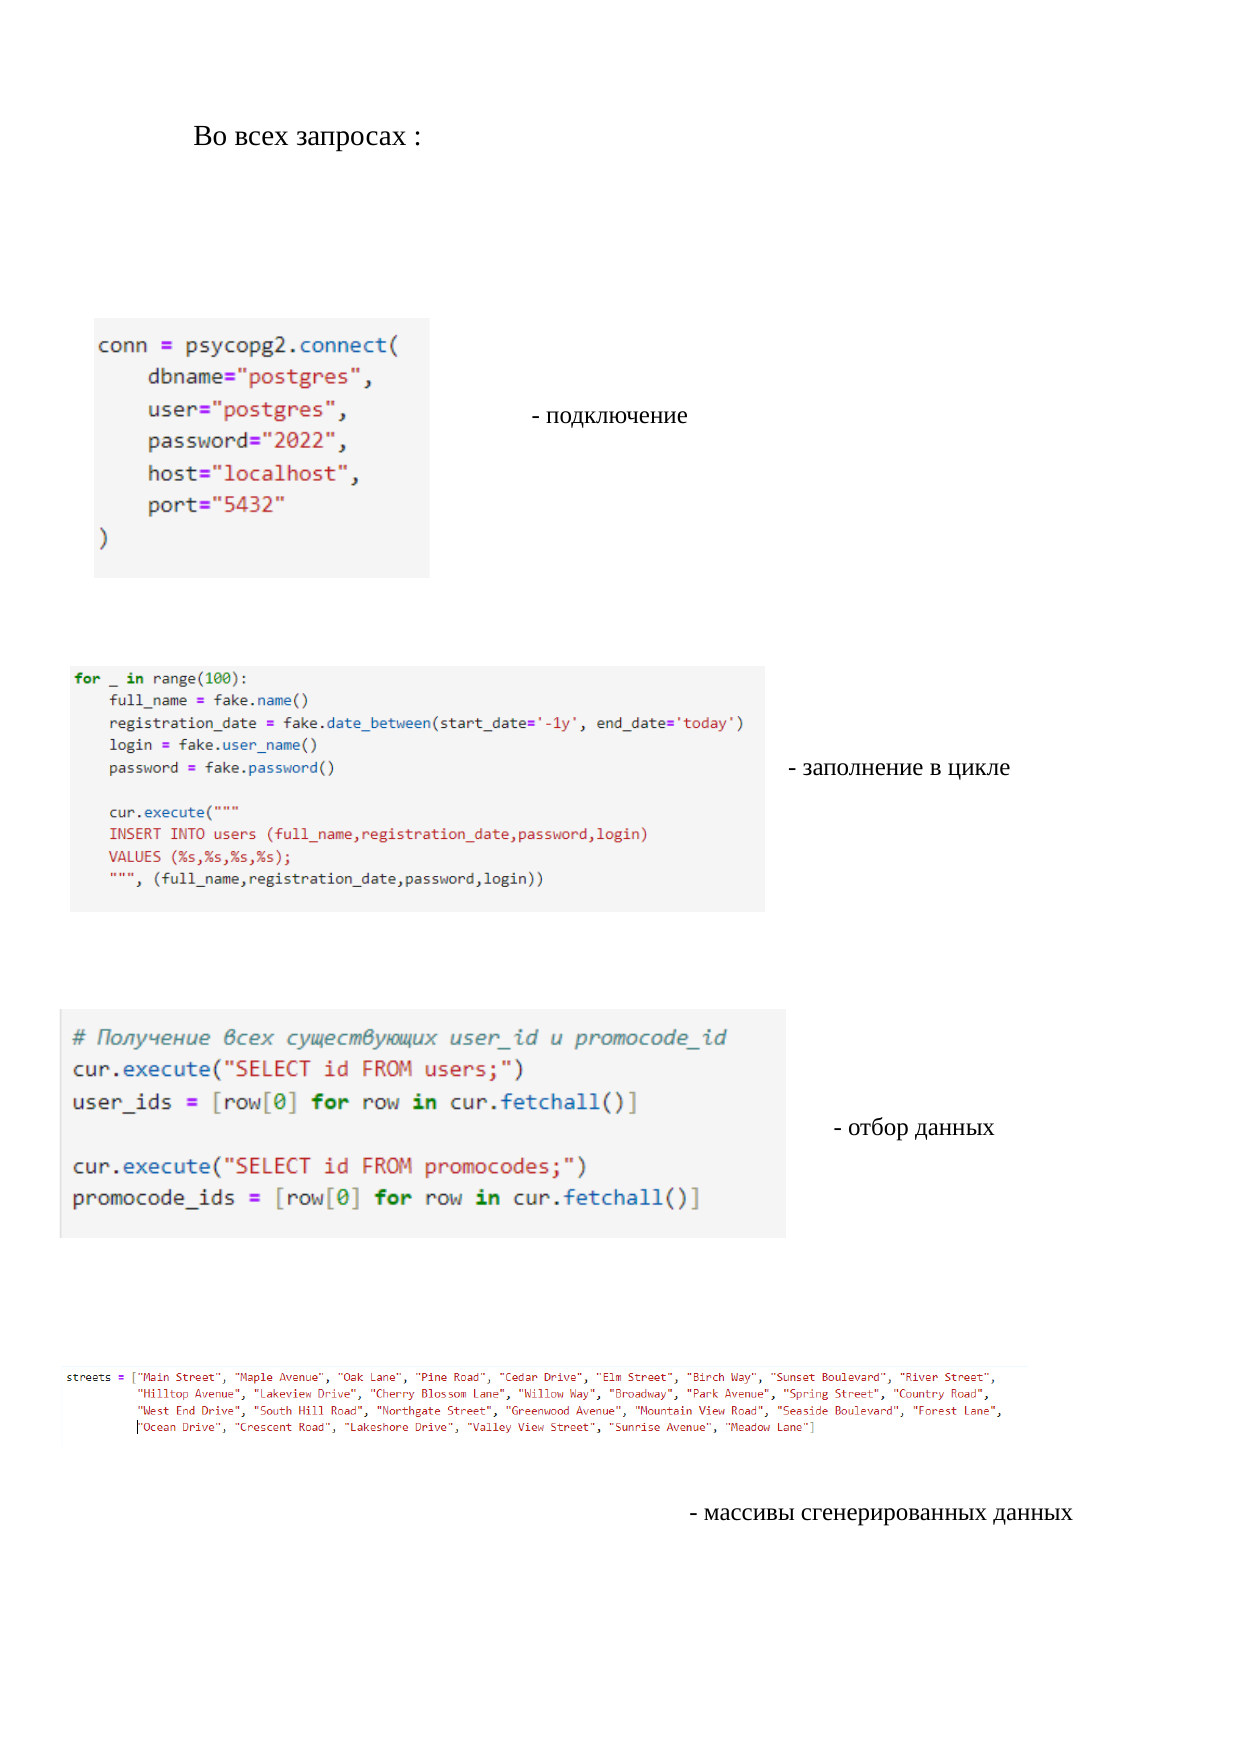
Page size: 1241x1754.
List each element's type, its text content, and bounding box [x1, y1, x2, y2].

picture [57, 1009, 786, 1238]
list Во всех запросах : [156, 118, 1122, 152]
picture [93, 318, 430, 578]
picture [61, 1366, 1028, 1446]
picture [70, 666, 765, 912]
